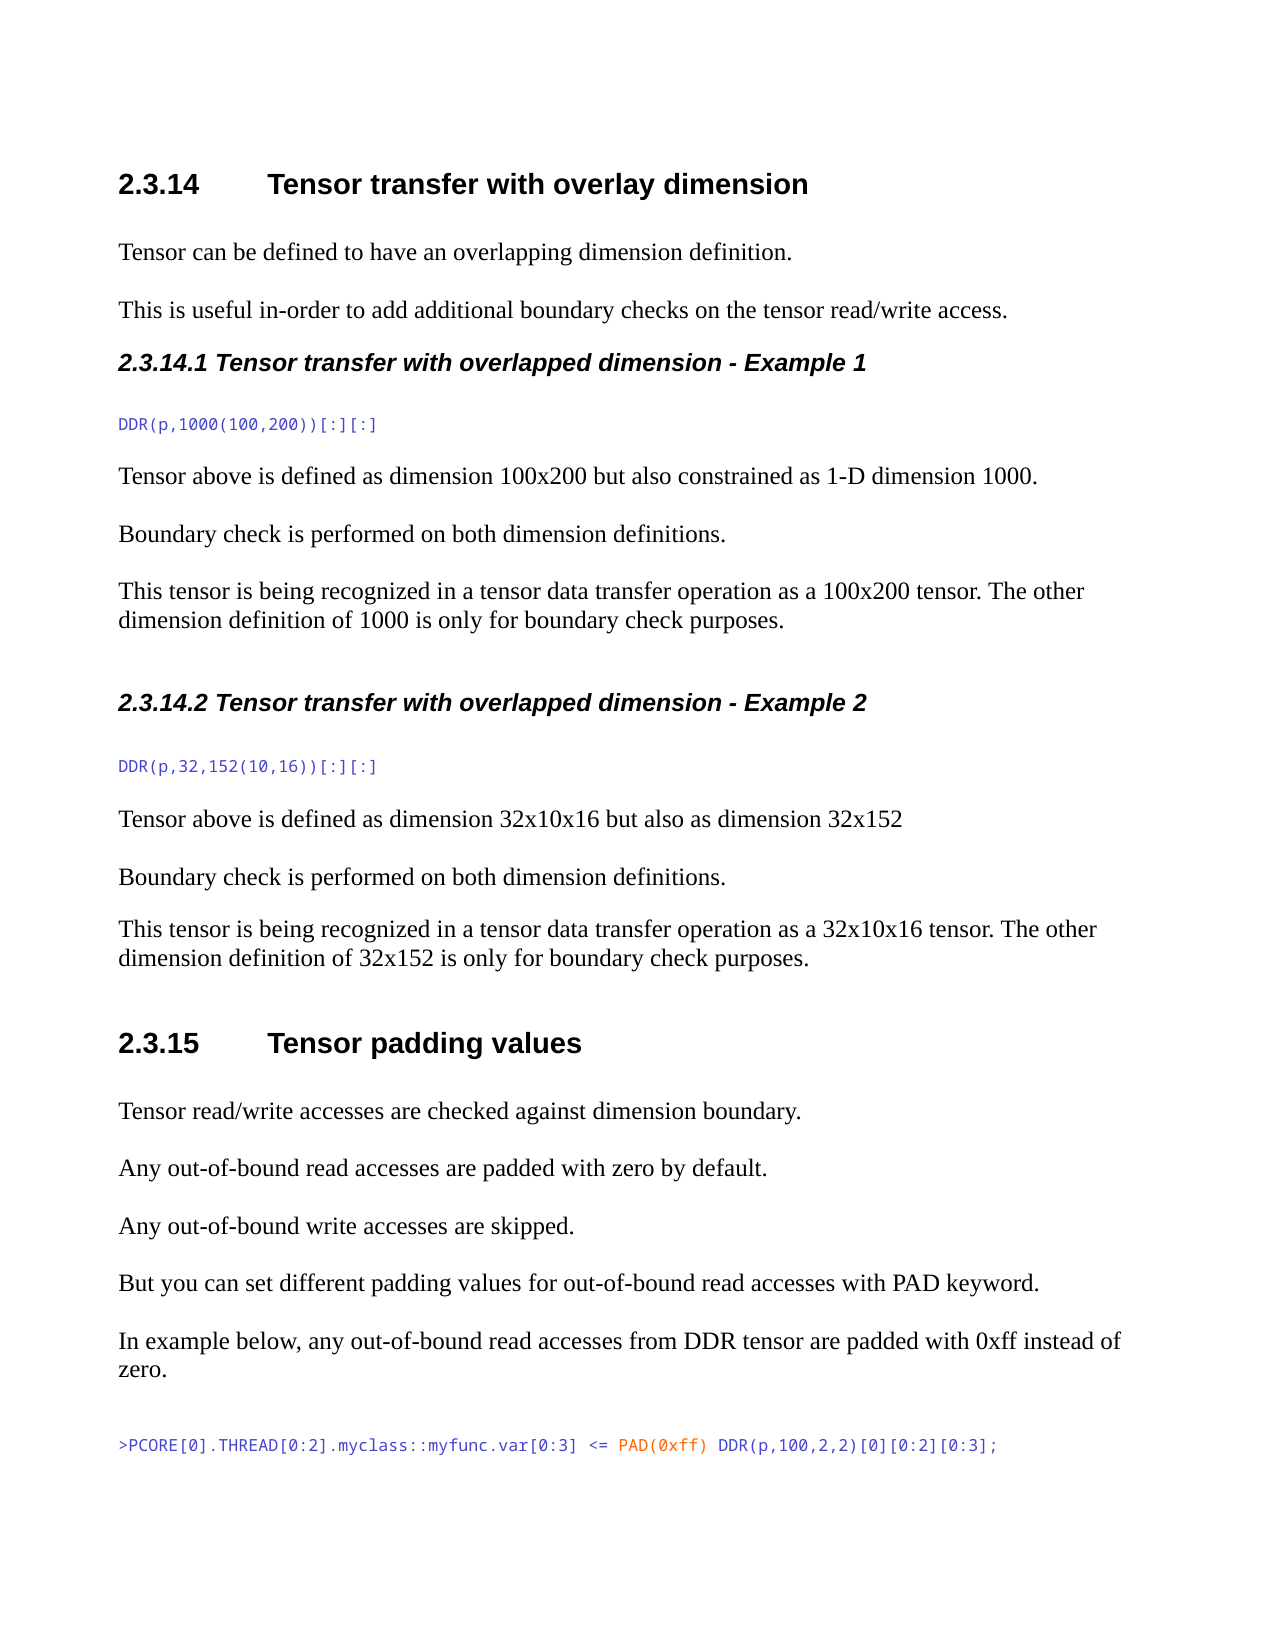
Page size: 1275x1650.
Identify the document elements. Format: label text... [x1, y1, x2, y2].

text This is useful in-order to add additional boundary checks on the tensor read/write access. [118, 295, 1157, 323]
text Tensor above is defined as dimension 32x10x16 but also as dimension 32x152 [118, 804, 1157, 833]
text Tensor read/write accesses are checked against dimension boundary. [118, 1096, 1157, 1124]
subtitle Tensor transfer with overlapped dimension - Example 2 [118, 688, 1157, 716]
text In example below, any out-of-bound read accesses from DDR tensor are padded with 0xff instead of zero. [118, 1326, 1157, 1383]
text DDR(p,32,152(10,16))[:][:] [118, 755, 1157, 778]
text This tensor is being recognized in a tensor data transfer operation as a 100x200 tensor. The other dimension definition of 1000 is only for boundary check purposes. [118, 576, 1157, 634]
text Any out-of-bound read accesses are padded with zero by default. [118, 1153, 1157, 1182]
subtitle Tensor padding values [118, 1026, 1157, 1059]
subtitle Tensor transfer with overlay dimension [118, 167, 1157, 201]
text DDR(p,1000(100,200))[:][:] [118, 412, 1157, 435]
text Boundary check is performed on both dimension definitions. [118, 862, 1157, 890]
text Tensor above is defined as dimension 100x200 but also constrained as 1-D dimension 1000. [118, 461, 1157, 490]
text Tensor can be defined to have an overlapping dimension definition. [118, 237, 1157, 266]
text But you can set different padding values for out-of-bound read accesses with PAD keyword. [118, 1268, 1157, 1297]
text Boundary check is performed on both dimension definitions. [118, 519, 1157, 548]
text >PCORE[0].THREAD[0:2].myclass::myfunc.var[0:3] <= PAD(0xff) DDR(p,100,2,2)[0][0:2][0:3]; [118, 1434, 1157, 1456]
subtitle Tensor transfer with overlapped dimension - Example 1 [118, 348, 1157, 377]
text Any out-of-bound write accesses are skipped. [118, 1211, 1157, 1239]
text This tensor is being recognized in a tensor data transfer operation as a 32x10x16 tensor. The other dimension definition of 32x152 is only for boundary check purposes. [118, 914, 1157, 972]
